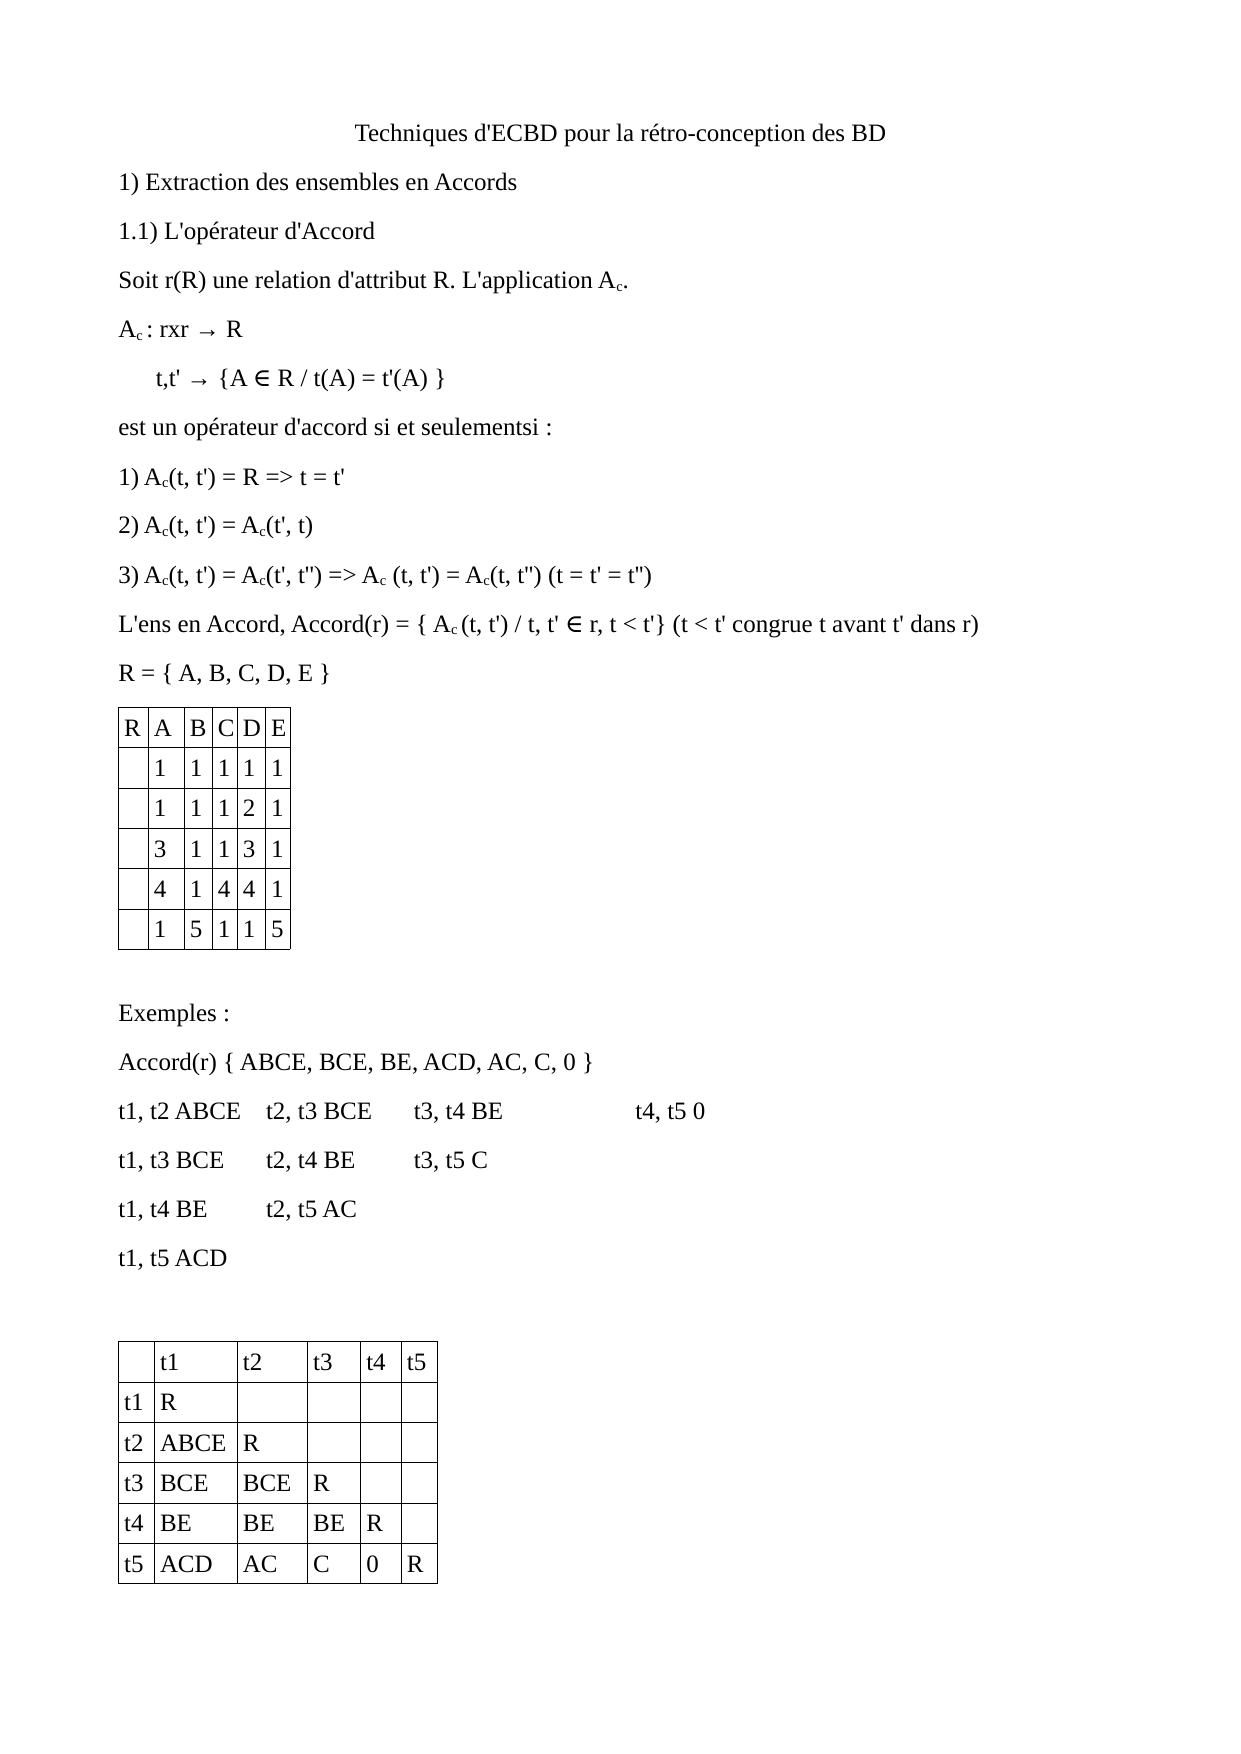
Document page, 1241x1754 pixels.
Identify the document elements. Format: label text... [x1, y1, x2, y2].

table_cell 1 [185, 748, 212, 787]
table_cell 1 [149, 910, 184, 949]
text Ac : rxr → R [118, 314, 1122, 343]
table_cell [402, 1504, 437, 1543]
table_cell 4 [149, 869, 184, 908]
table_header t2 [238, 1342, 307, 1382]
table_cell 2 [238, 789, 265, 828]
text t1, t5 ACD [118, 1243, 1122, 1272]
table_cell 3 [238, 829, 265, 868]
text Exemples : [118, 998, 1122, 1027]
text Accord(r) { ABCE, BCE, BE, ACD, AC, C, 0 } [118, 1047, 1122, 1076]
table_cell [308, 1383, 360, 1422]
text t1, t3 BCE t2, t4 BE t3, t5 C [118, 1145, 1122, 1174]
table_header A [149, 708, 184, 747]
table_header t1 [155, 1342, 237, 1382]
table_header [119, 1342, 154, 1382]
table_cell R [238, 1423, 307, 1462]
table_cell 0 [361, 1544, 401, 1583]
table_cell 1 [266, 748, 290, 787]
table_cell 1 [266, 869, 290, 908]
table_cell 1 [213, 910, 237, 949]
table_header B [185, 708, 212, 747]
text Soit r(R) une relation d'attribut R. L'application Ac. [118, 265, 1122, 294]
table_cell 1 [185, 829, 212, 868]
table_cell [238, 1383, 307, 1422]
table_header t5 [402, 1342, 437, 1382]
table_cell AC [238, 1544, 307, 1583]
table_header E [266, 708, 290, 747]
text 2) Ac(t, t') = Ac(t', t) [118, 511, 1122, 539]
table_header C [213, 708, 237, 747]
table_cell R [155, 1383, 237, 1422]
table_cell t5 [119, 1544, 154, 1583]
table_cell t2 [119, 1423, 154, 1462]
text 1.1) L'opérateur d'Accord [118, 216, 1122, 245]
text est un opérateur d'accord si et seulementsi : [118, 412, 1122, 441]
text L'ens en Accord, Accord(r) = { Ac (t, t') / t, t' ∈ r, t < t'} (t < t' congrue t avant t' dans r) [118, 609, 1122, 637]
text t1, t2 ABCE t2, t3 BCE t3, t4 BE t4, t5 0 [118, 1096, 1122, 1125]
table_cell 1 [238, 910, 265, 949]
table_cell t3 [119, 1463, 154, 1503]
text t1, t4 BE t2, t5 AC [118, 1194, 1122, 1223]
table_cell R [361, 1504, 401, 1543]
table_cell [119, 869, 148, 908]
text 1) Ac(t, t') = R => t = t' [118, 462, 1122, 490]
table_cell [308, 1423, 360, 1462]
table_cell BE [308, 1504, 360, 1543]
table_cell [119, 789, 148, 828]
table_cell 1 [185, 869, 212, 908]
table_cell 1 [213, 748, 237, 787]
table_cell 1 [238, 748, 265, 787]
table_cell BE [155, 1504, 237, 1543]
table_cell 3 [149, 829, 184, 868]
table_cell 1 [213, 829, 237, 868]
text t,t' → {A ∈ R / t(A) = t'(A) } [118, 363, 1122, 392]
table_cell 1 [213, 789, 237, 828]
table_cell [361, 1383, 401, 1422]
table_cell BE [238, 1504, 307, 1543]
text 1) Extraction des ensembles en Accords [118, 167, 1122, 196]
text Techniques d'ECBD pour la rétro-conception des BD [118, 118, 1122, 147]
table_cell R [402, 1544, 437, 1583]
table_cell [119, 829, 148, 868]
table_header t3 [308, 1342, 360, 1382]
table_cell R [308, 1463, 360, 1503]
table_cell 1 [149, 789, 184, 828]
table_cell [119, 748, 148, 787]
table_cell [119, 910, 148, 949]
table_cell 1 [149, 748, 184, 787]
table_cell C [308, 1544, 360, 1583]
text R = { A, B, C, D, E } [118, 658, 1122, 687]
table_cell t1 [119, 1383, 154, 1422]
table_cell 5 [266, 910, 290, 949]
table_header t4 [361, 1342, 401, 1382]
table_cell BCE [155, 1463, 237, 1503]
table_cell 4 [213, 869, 237, 908]
table_cell ACD [155, 1544, 237, 1583]
table_cell [361, 1423, 401, 1462]
text 3) Ac(t, t') = Ac(t', t'') => Ac (t, t') = Ac(t, t'') (t = t' = t'') [118, 560, 1122, 588]
table_cell 1 [266, 829, 290, 868]
table_cell [361, 1463, 401, 1503]
table_header R [119, 708, 148, 747]
table_cell BCE [238, 1463, 307, 1503]
table_cell 1 [266, 789, 290, 828]
table_header D [238, 708, 265, 747]
table_cell [402, 1383, 437, 1422]
table_cell ABCE [155, 1423, 237, 1462]
table_cell 1 [185, 789, 212, 828]
table_cell [402, 1463, 437, 1503]
table_cell [402, 1423, 437, 1462]
table_cell 5 [185, 910, 212, 949]
table_cell 4 [238, 869, 265, 908]
table_cell t4 [119, 1504, 154, 1543]
